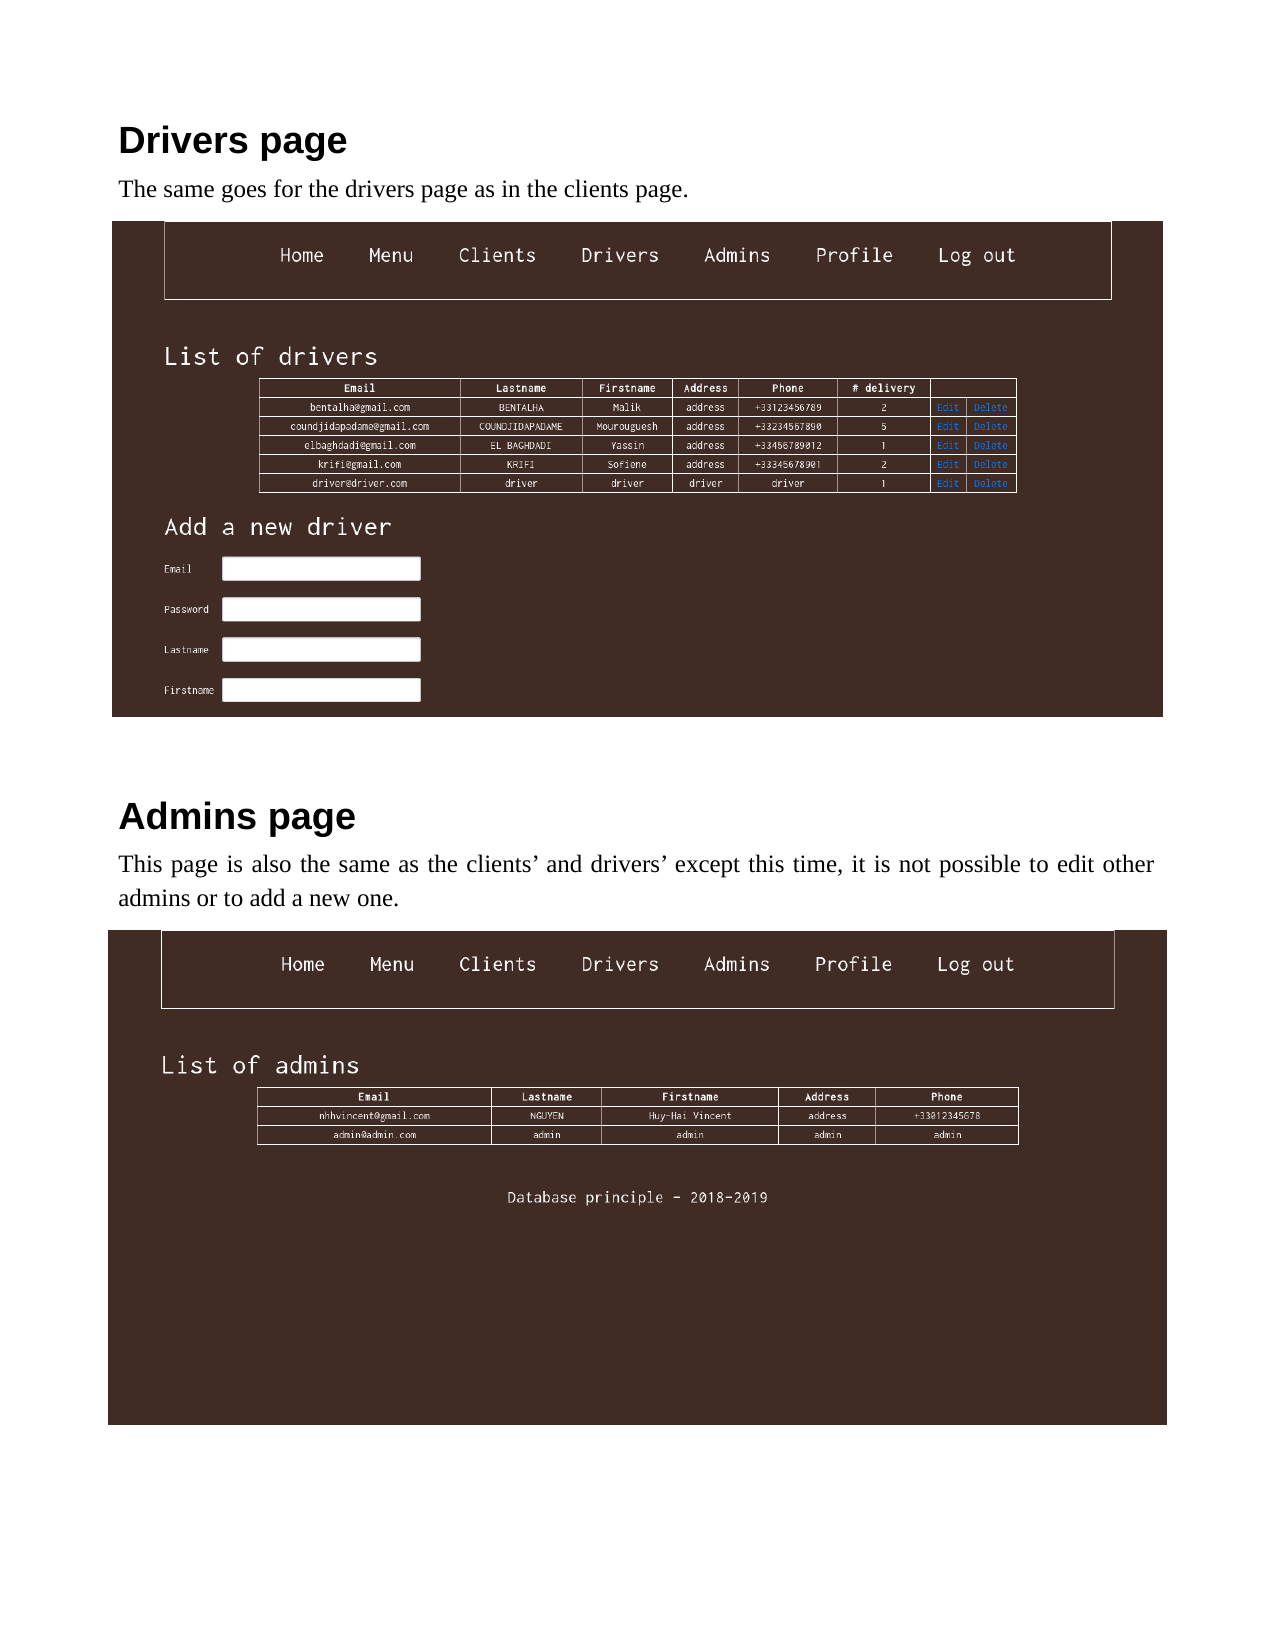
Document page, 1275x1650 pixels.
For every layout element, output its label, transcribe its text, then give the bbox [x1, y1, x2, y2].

picture [112, 221, 1163, 717]
text The same goes for the drivers page as in the clients page. [118, 174, 1157, 203]
subtitle Admins page [118, 793, 1157, 837]
picture [108, 930, 1167, 1425]
subtitle Drivers page [118, 118, 1157, 162]
text This page is also the same as the clients’ and drivers’ except this time, it is not possible to edit other admins or to add a new one. [118, 849, 1157, 911]
